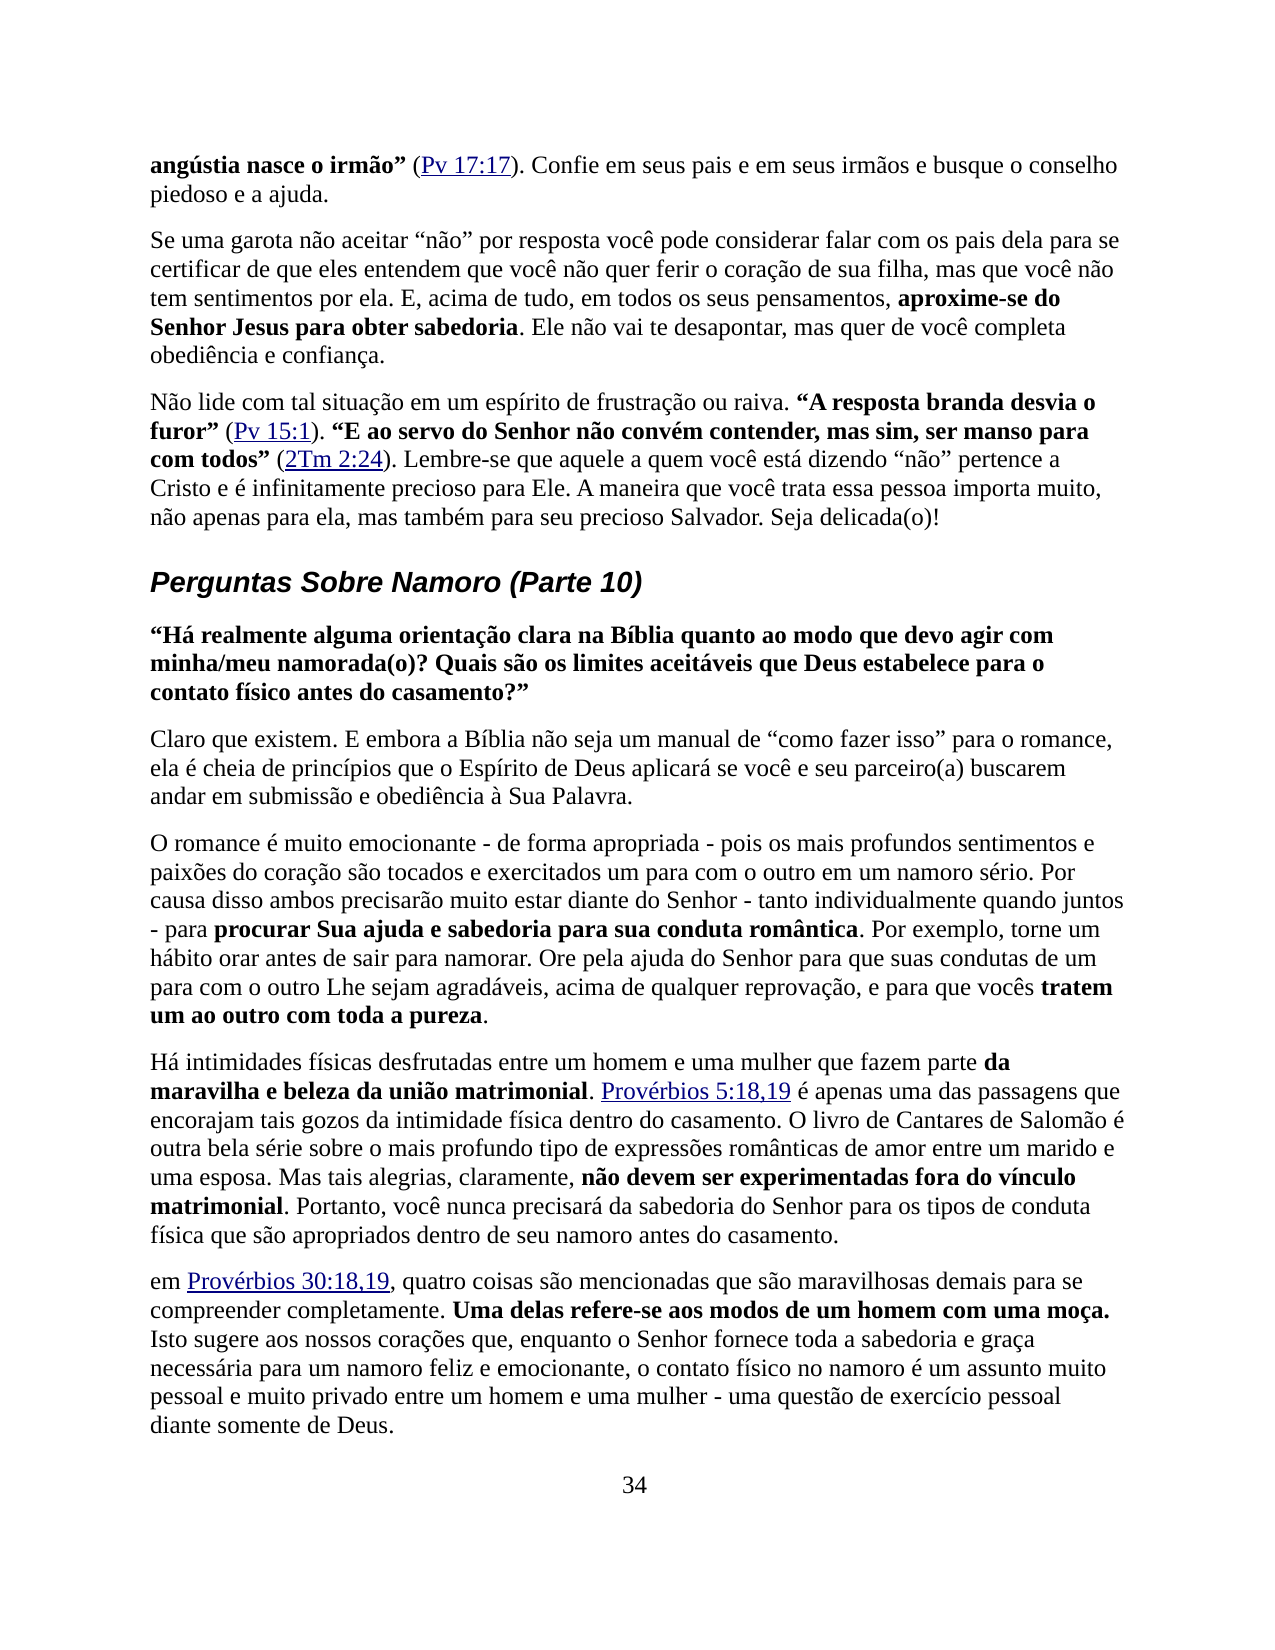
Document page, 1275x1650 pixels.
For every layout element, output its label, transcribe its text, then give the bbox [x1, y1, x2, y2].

text Se uma garota não aceitar “não” por resposta você pode considerar falar com os pais dela para se certificar de que eles entendem que você não quer ferir o coração de sua filha, mas que você não tem sentimentos por ela. E, acima de tudo, em todos os seus pensamentos, aproxime-se do Senhor Jesus para obter sabedoria. Ele não vai te desapontar, mas quer de você completa obediência e confiança. [150, 225, 1125, 369]
text Claro que existem. E embora a Bíblia não seja um manual de “como fazer isso” para o romance, ela é cheia de princípios que o Espírito de Deus aplicará se você e seu parceiro(a) buscarem andar em submissão e obediência à Sua Palavra. [150, 724, 1125, 810]
text Há intimidades físicas desfrutadas entre um homem e uma mulher que fazem parte da maravilha e beleza da união matrimonial. Provérbios 5:18,19 é apenas uma das passagens que encorajam tais gozos da intimidade física dentro do casamento. O livro de Cantares de Salomão é outra bela série sobre o mais profundo tipo de expressões românticas de amor entre um marido e uma esposa. Mas tais alegrias, claramente, não devem ser experimentadas fora do vínculo matrimonial. Portanto, você nunca precisará da sabedoria do Senhor para os tipos de conduta física que são apropriados dentro de seu namoro antes do casamento. [150, 1047, 1125, 1248]
text “Há realmente alguma orientação clara na Bíblia quanto ao modo que devo agir com minha/meu namorada(o)? Quais são os limites aceitáveis que Deus estabelece para o contato físico antes do casamento?” [150, 620, 1125, 706]
subtitle Perguntas Sobre Namoro (Parte 10) [150, 565, 1125, 598]
text em Provérbios 30:18,19, quatro coisas são mencionadas que são maravilhosas demais para se compreender completamente. Uma delas refere-se aos modos de um homem com uma moça. Isto sugere aos nossos corações que, enquanto o Senhor fornece toda a sabedoria e graça necessária para um namoro feliz e emocionante, o contato físico no namoro é um assunto muito pessoal e muito privado entre um homem e uma mulher - uma questão de exercício pessoal diante somente de Deus. [150, 1266, 1125, 1439]
text O romance é muito emocionante - de forma apropriada - pois os mais profundos sentimentos e paixões do coração são tocados e exercitados um para com o outro em um namoro sério. Por causa disso ambos precisarão muito estar diante do Senhor - tanto individualmente quando juntos - para procurar Sua ajuda e sabedoria para sua conduta romântica. Por exemplo, torne um hábito orar antes de sair para namorar. Ore pela ajuda do Senhor para que suas condutas de um para com o outro Lhe sejam agradáveis, acima de qualquer reprovação, e para que vocês tratem um ao outro com toda a pureza. [150, 828, 1125, 1029]
text Não lide com tal situação em um espírito de frustração ou raiva. “A resposta branda desvia o furor” (Pv 15:1). “E ao servo do Senhor não convém contender, mas sim, ser manso para com todos” (2Tm 2:24). Lembre-se que aquele a quem você está dizendo “não” pertence a Cristo e é infinitamente precioso para Ele. A maneira que você trata essa pessoa importa muito, não apenas para ela, mas também para seu precioso Salvador. Seja delicada(o)! [150, 387, 1125, 531]
text angústia nasce o irmão” (Pv 17:17). Confie em seus pais e em seus irmãos e busque o conselho piedoso e a ajuda. [150, 150, 1125, 207]
